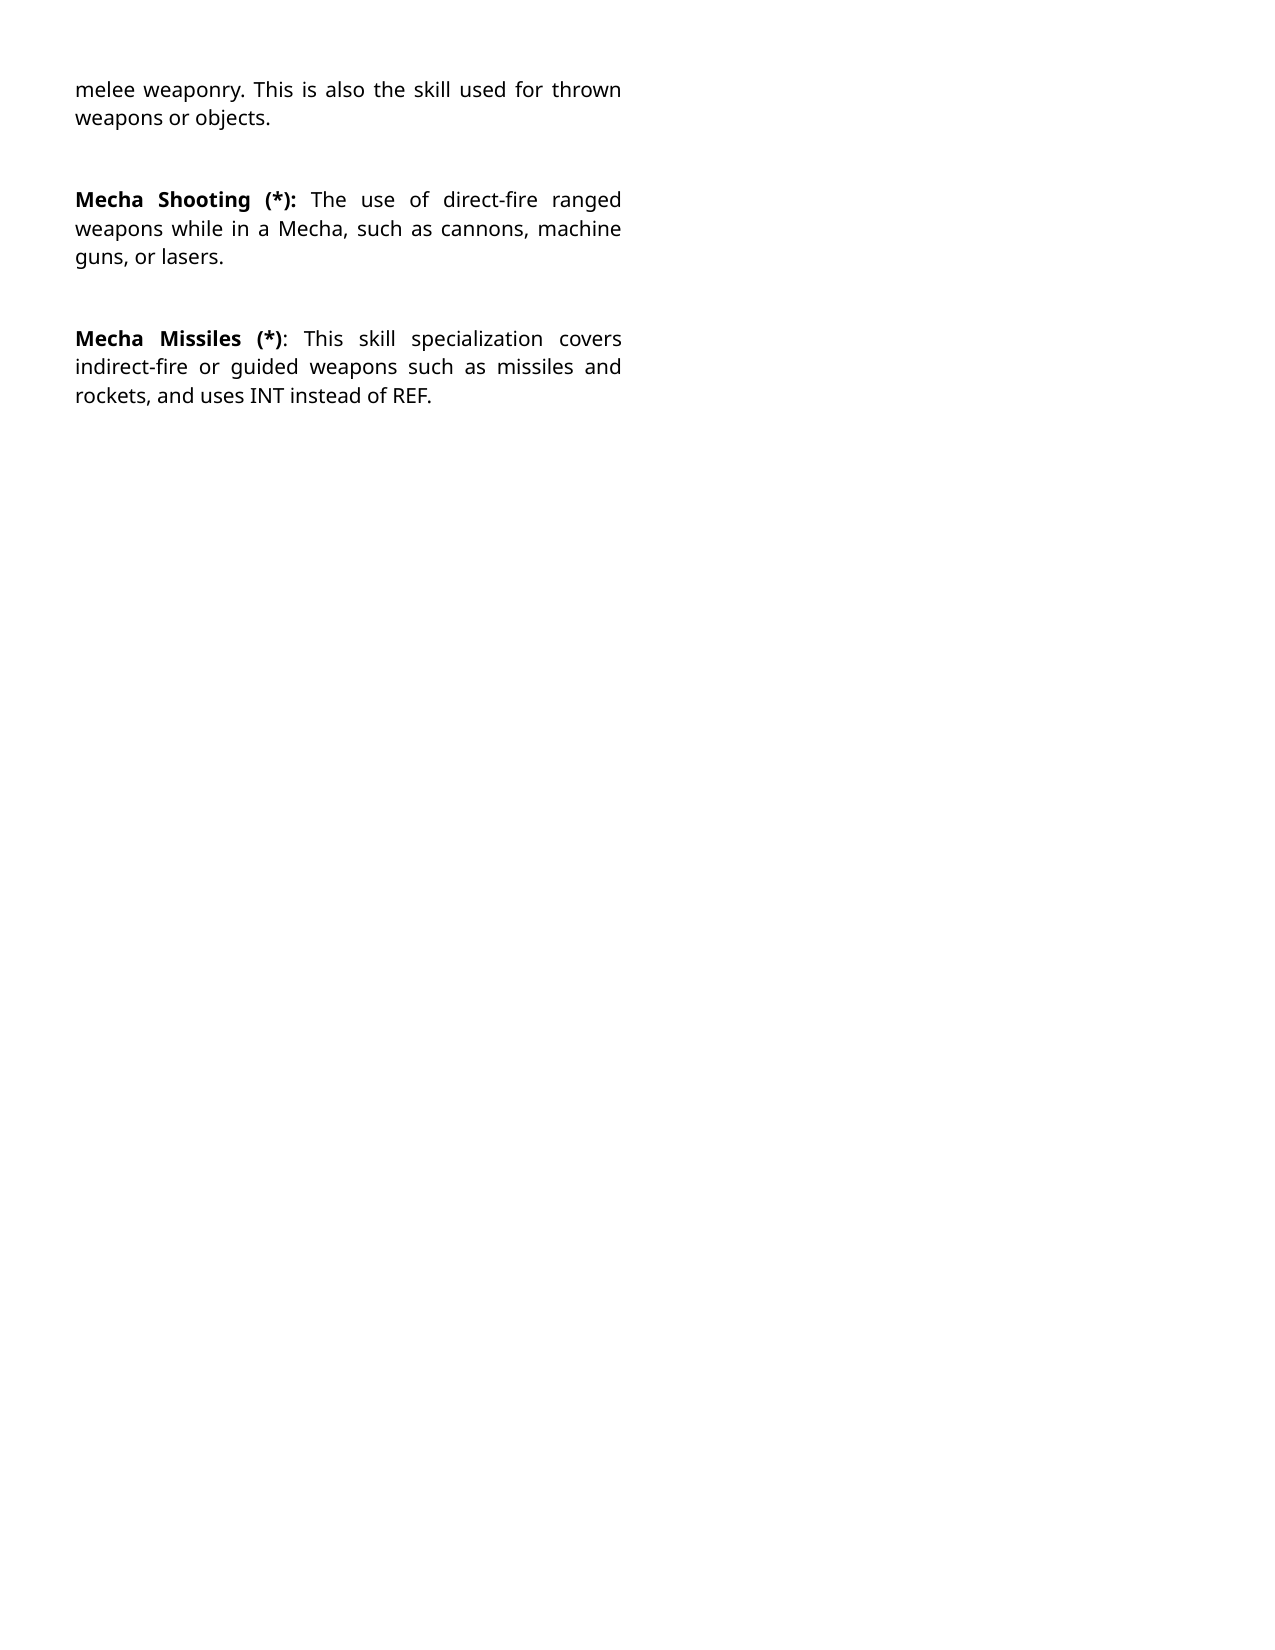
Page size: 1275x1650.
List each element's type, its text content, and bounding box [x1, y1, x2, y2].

text Mecha Missiles (*): This skill specialization covers indirect-fire or guided weapons such as missiles and rockets, and uses INT instead of REF. [75, 324, 622, 409]
text melee weaponry. This is also the skill used for thrown weapons or objects. [75, 75, 622, 132]
text Mecha Shooting (*): The use of direct-fire ranged weapons while in a Mecha, such as cannons, machine guns, or lasers. [75, 185, 622, 271]
